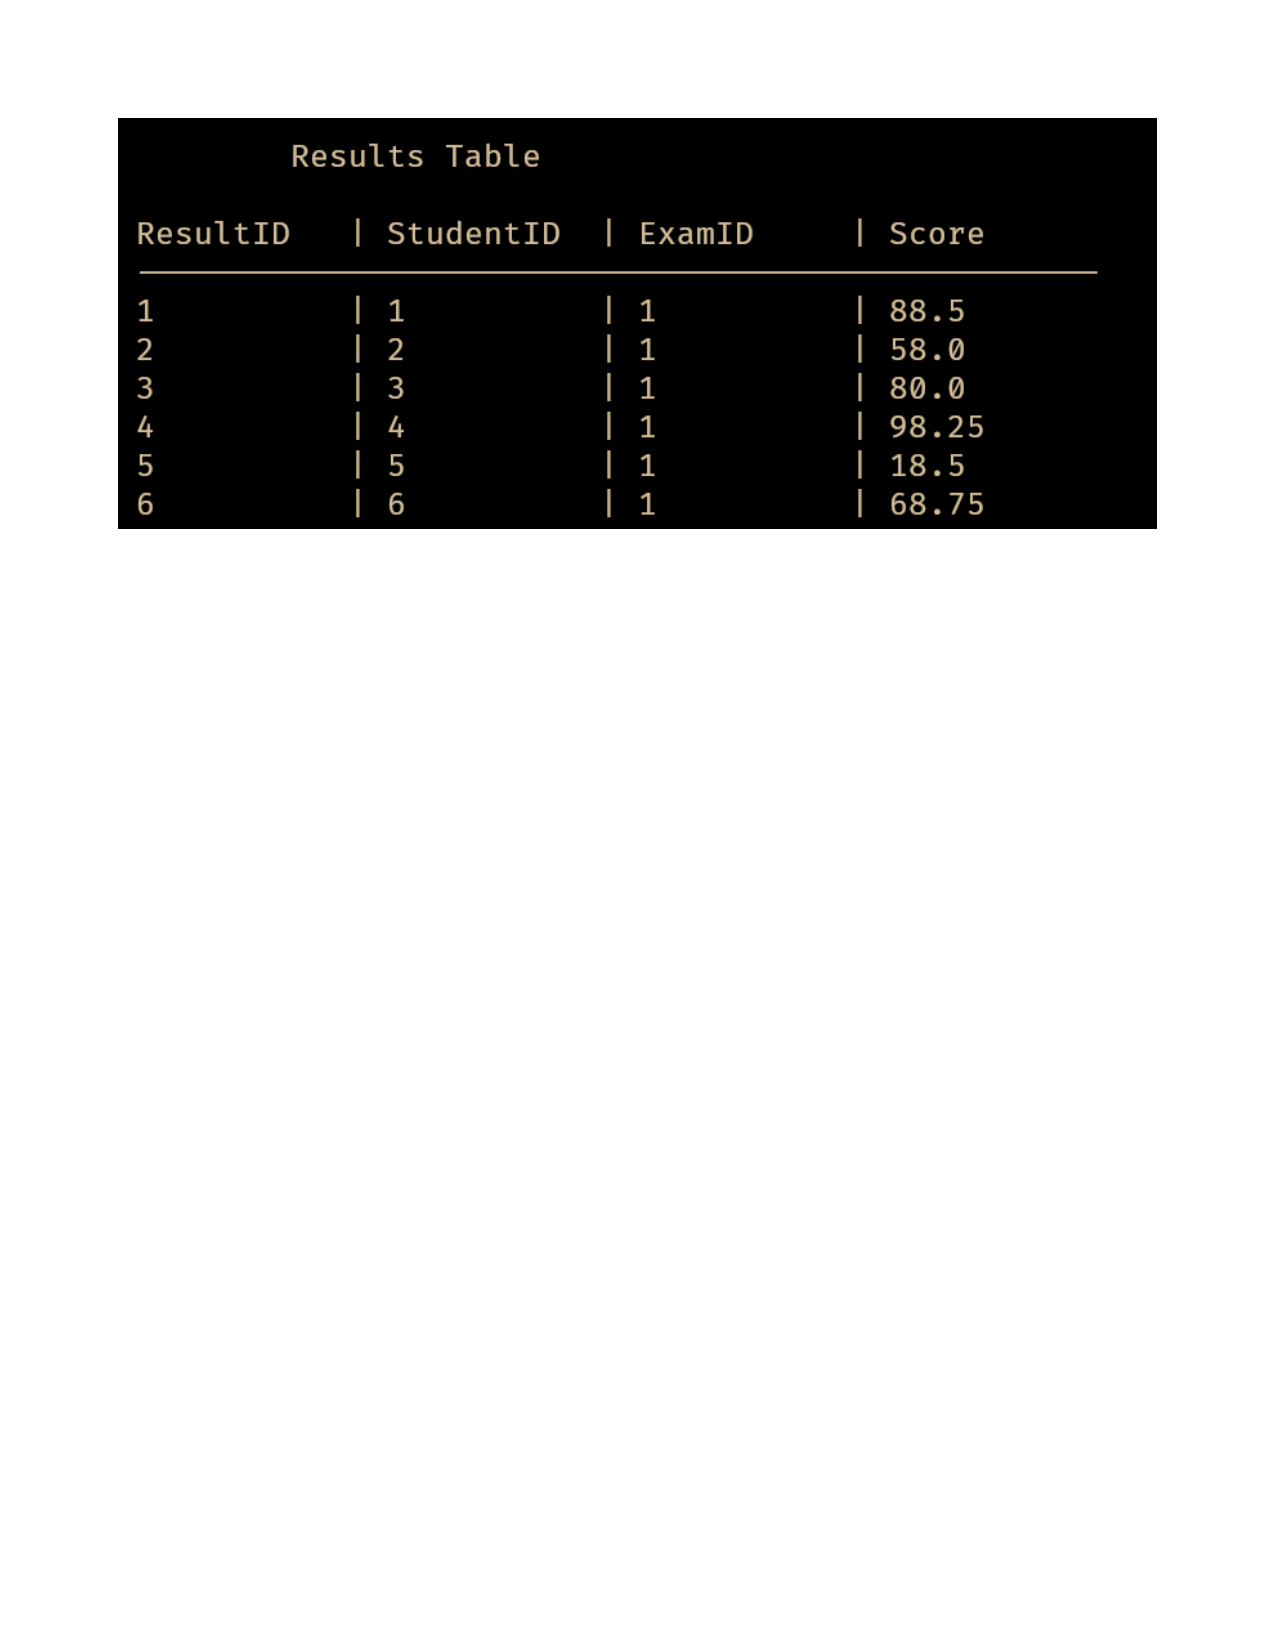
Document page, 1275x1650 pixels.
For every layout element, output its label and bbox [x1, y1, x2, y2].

picture [118, 118, 1157, 529]
